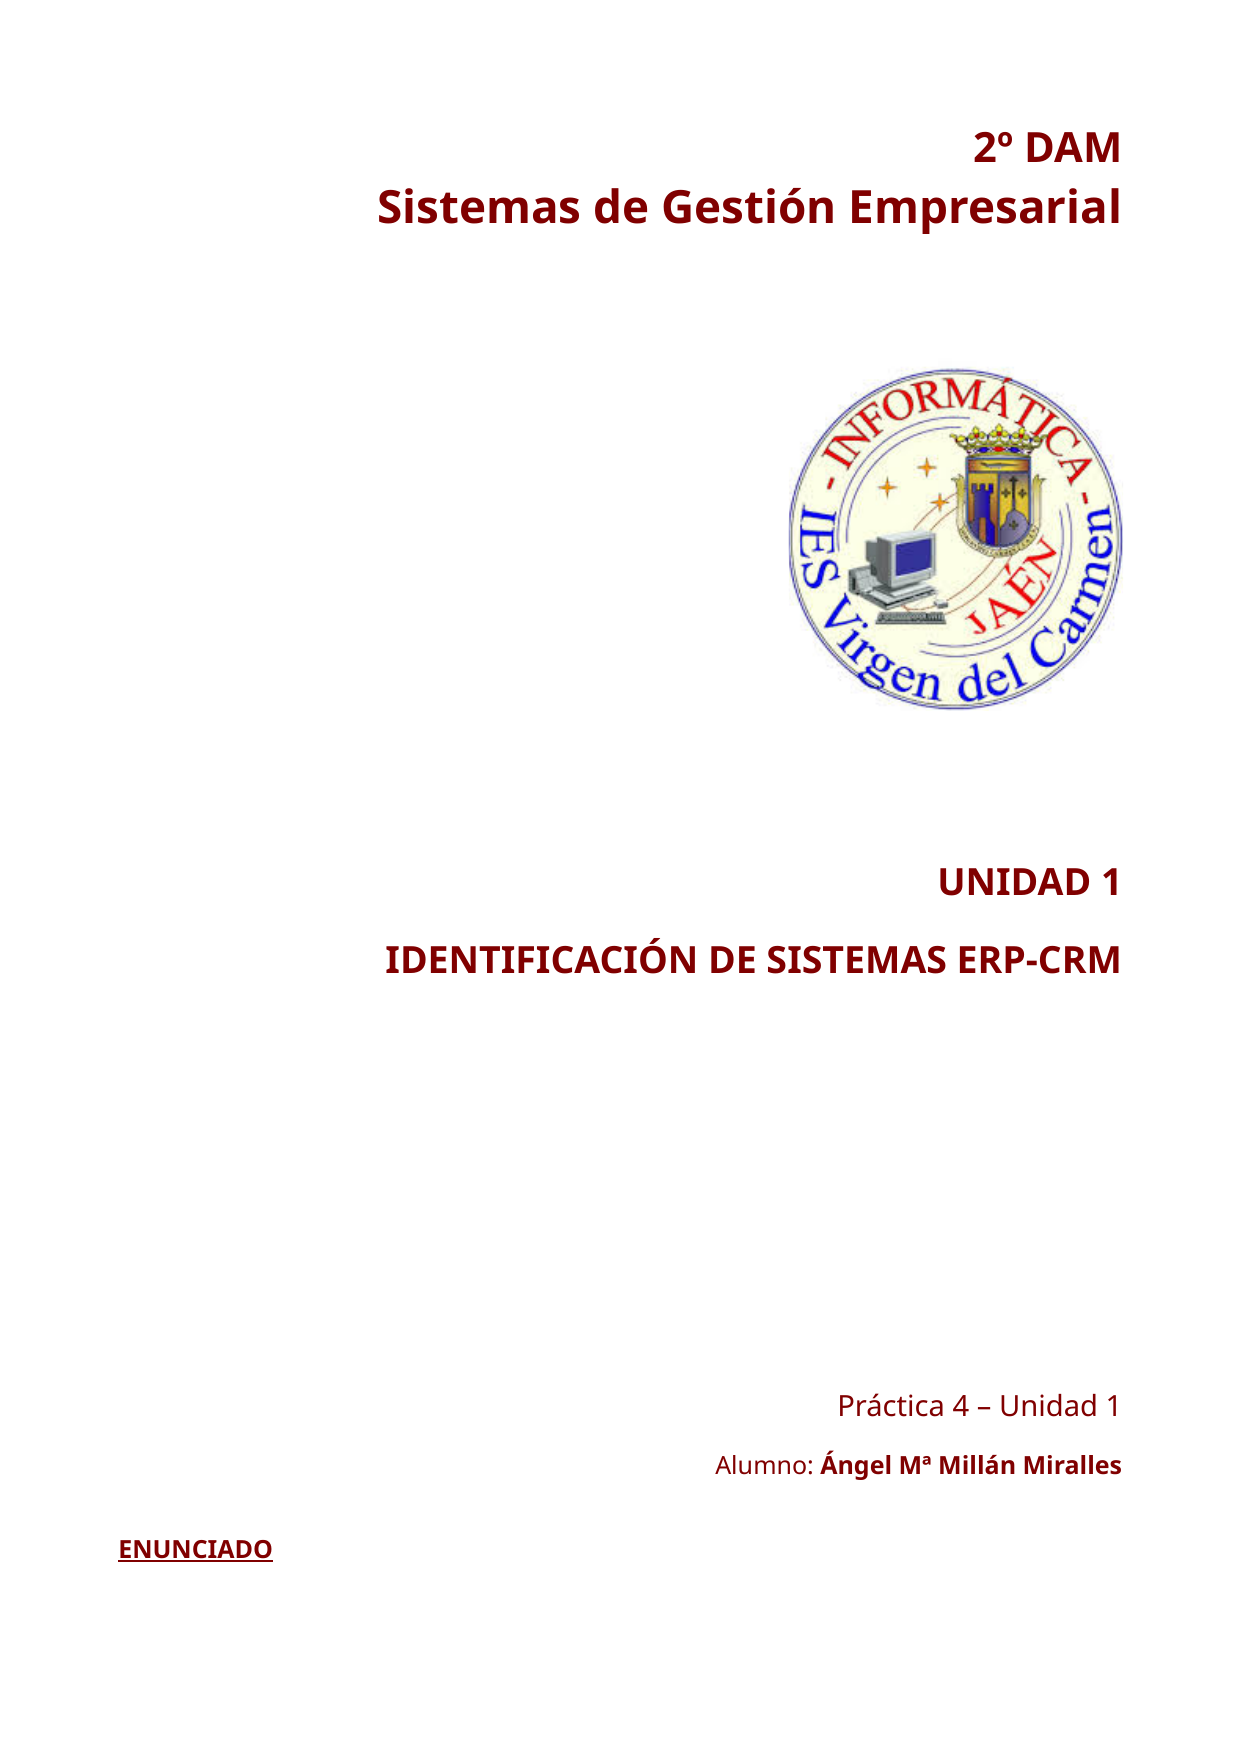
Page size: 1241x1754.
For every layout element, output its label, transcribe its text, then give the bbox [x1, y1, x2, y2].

text Práctica 4 – Unidad 1 [118, 1385, 1122, 1425]
text 2º DAM [118, 118, 1122, 175]
text ENUNCIADO [118, 1532, 1122, 1566]
subtitle IDENTIFICACIÓN DE SISTEMAS ERP-CRM [118, 934, 1122, 985]
text Alumno: Ángel Mª Millán Miralles [118, 1447, 1122, 1481]
text Sistemas de Gestión Empresarial [118, 175, 1122, 237]
subtitle UNIDAD 1 [118, 856, 1122, 907]
picture [788, 342, 1124, 711]
